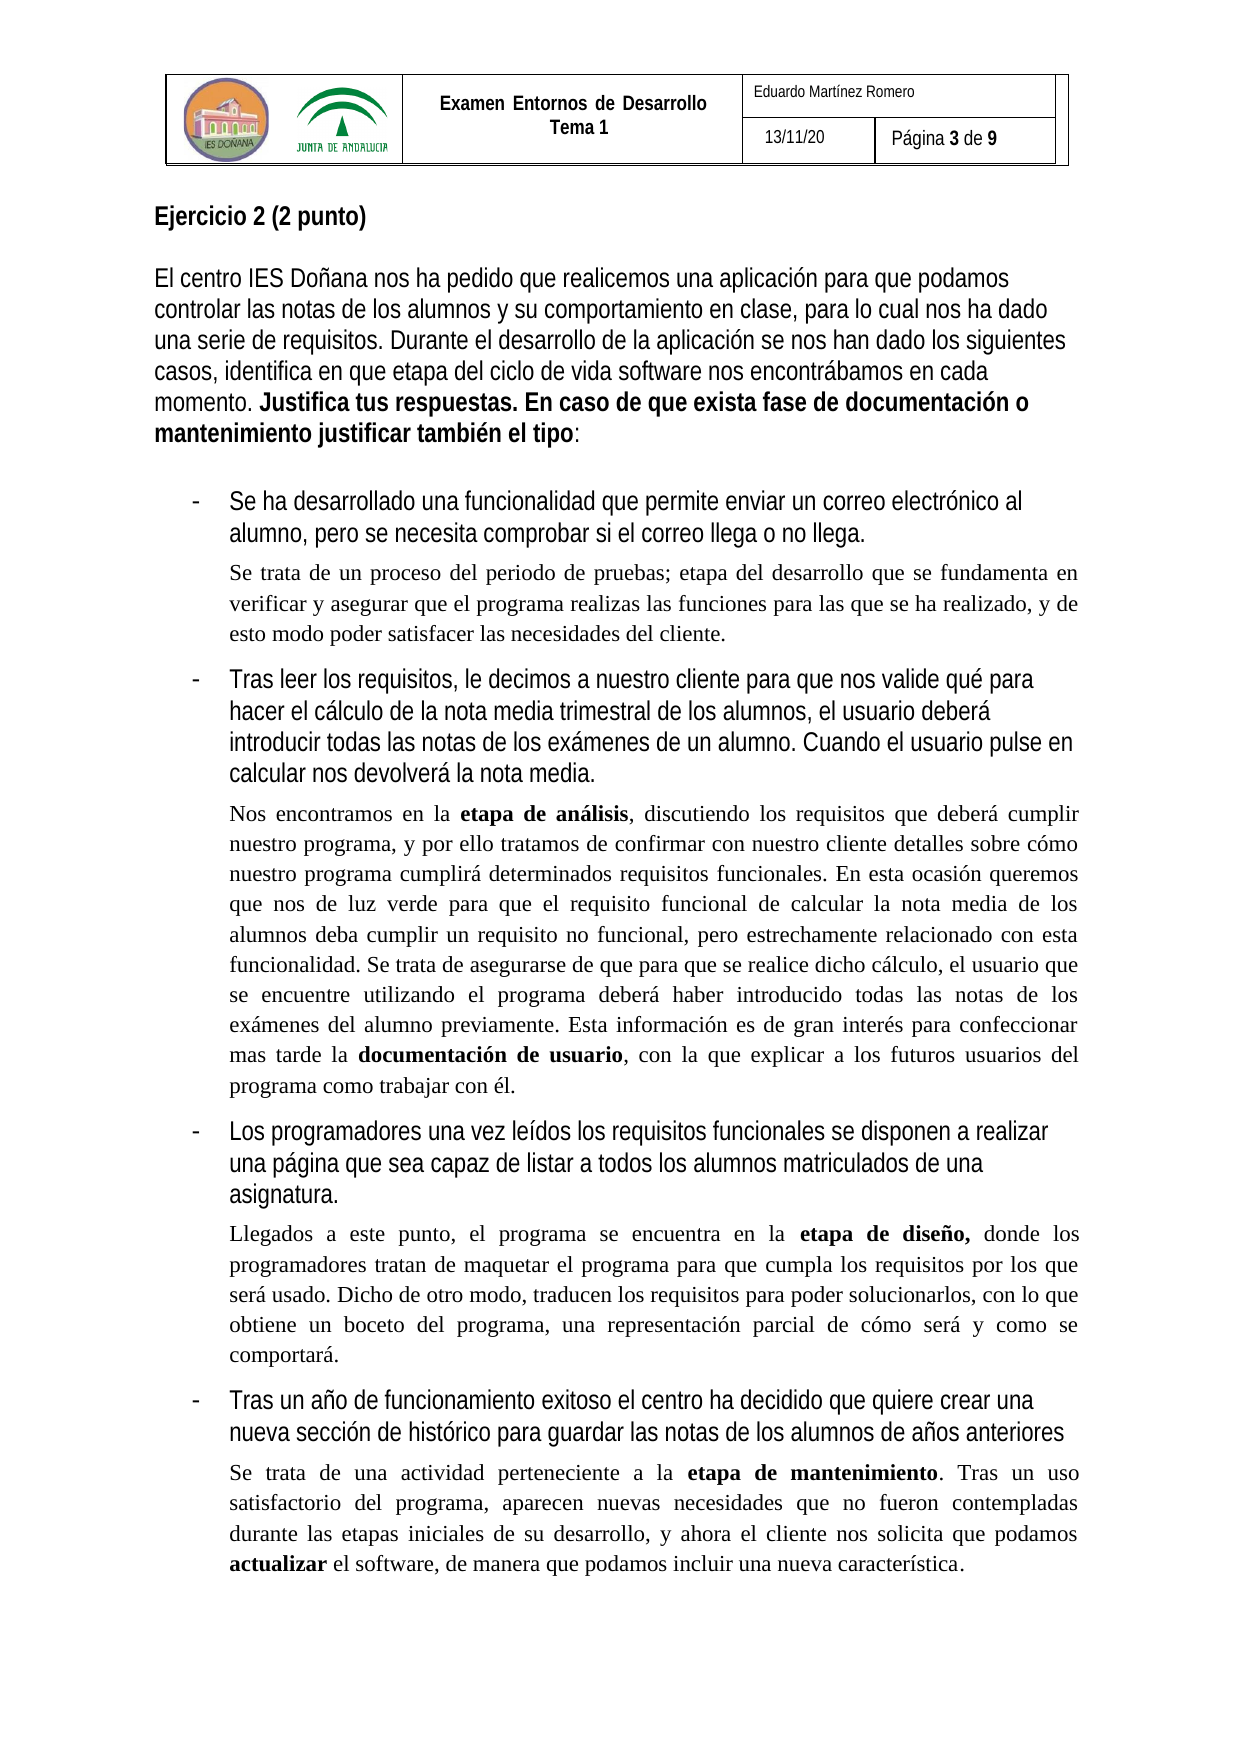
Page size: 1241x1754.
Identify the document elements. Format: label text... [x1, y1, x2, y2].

text El centro IES Doñana nos ha pedido que realicemos una aplicación para que podamos controlar las notas de los alumnos y su comportamiento en clase, para lo cual nos ha dado una serie de requisitos. Durante el desarrollo de la aplicación se nos han dado los siguientes casos, identifica en que etapa del ciclo de vida software nos encontrábamos en cada momento. Justifica tus respuestas. En caso de que exista fase de documentación o mantenimiento justificar también el tipo: [154, 262, 1080, 448]
list Tras leer los requisitos, le decimos a nuestro cliente para que nos valide qué para hacer el cálculo de la nota media trimestral de los alumnos, el usuario deberá introducir todas las notas de los exámenes de un alumno. Cuando el usuario pulse en calcular nos devolverá la nota media. [192, 662, 1080, 788]
list Se ha desarrollado una funcionalidad que permite enviar un correo electrónico al alumno, pero se necesita comprobar si el correo llega o no llega. [192, 484, 1080, 548]
picture [296, 87, 388, 152]
text Ejercicio 2 (2 punto) [154, 200, 1080, 231]
list Los programadores una vez leídos los requisitos funcionales se disponen a realizar una página que sea capaz de listar a todos los alumnos matriculados de una asignatura. [192, 1114, 1080, 1209]
list Llegados a este punto, el programa se encuentra en la etapa de diseño, donde los programadores tratan de maquetar el programa para que cumpla los requisitos por los que será usado. Dicho de otro modo, traducen los requisitos para poder solucionarlos, con lo que obtiene un boceto del programa, una representación parcial de cómo será y como se comportará. [192, 1221, 1080, 1368]
picture [183, 77, 269, 162]
list Tras un año de funcionamiento exitoso el centro ha decidido que quiere crear una nueva sección de histórico para guardar las notas de los alumnos de años anteriores [192, 1383, 1080, 1447]
list Nos encontramos en la etapa de análisis, discutiendo los requisitos que deberá cumplir nuestro programa, y por ello tratamos de confirmar con nuestro cliente detalles sobre cómo nuestro programa cumplirá determinados requisitos funcionales. En esta ocasión queremos que nos de luz verde para que el requisito funcional de calcular la nota media de los alumnos deba cumplir un requisito no funcional, pero estrechamente relacionado con esta funcionalidad. Se trata de asegurarse de que para que se realice dicho cálculo, el usuario que se encuentre utilizando el programa deberá haber introducido todas las notas de los exámenes del alumno previamente. Esta información es de gran interés para confeccionar mas tarde la documentación de usuario, con la que explicar a los futuros usuarios del programa como trabajar con él. [192, 800, 1080, 1098]
list Se trata de una actividad perteneciente a la etapa de mantenimiento. Tras un uso satisfactorio del programa, aparecen nuevas necesidades que no fueron contempladas durante las etapas iniciales de su desarrollo, y ahora el cliente nos solicita que podamos actualizar el software, de manera que podamos incluir una nueva característica. [192, 1459, 1080, 1576]
list Se trata de un proceso del periodo de pruebas; etapa del desarrollo que se fundamenta en verificar y asegurar que el programa realizas las funciones para las que se ha realizado, y de esto modo poder satisfacer las necesidades del cliente. [192, 559, 1080, 646]
